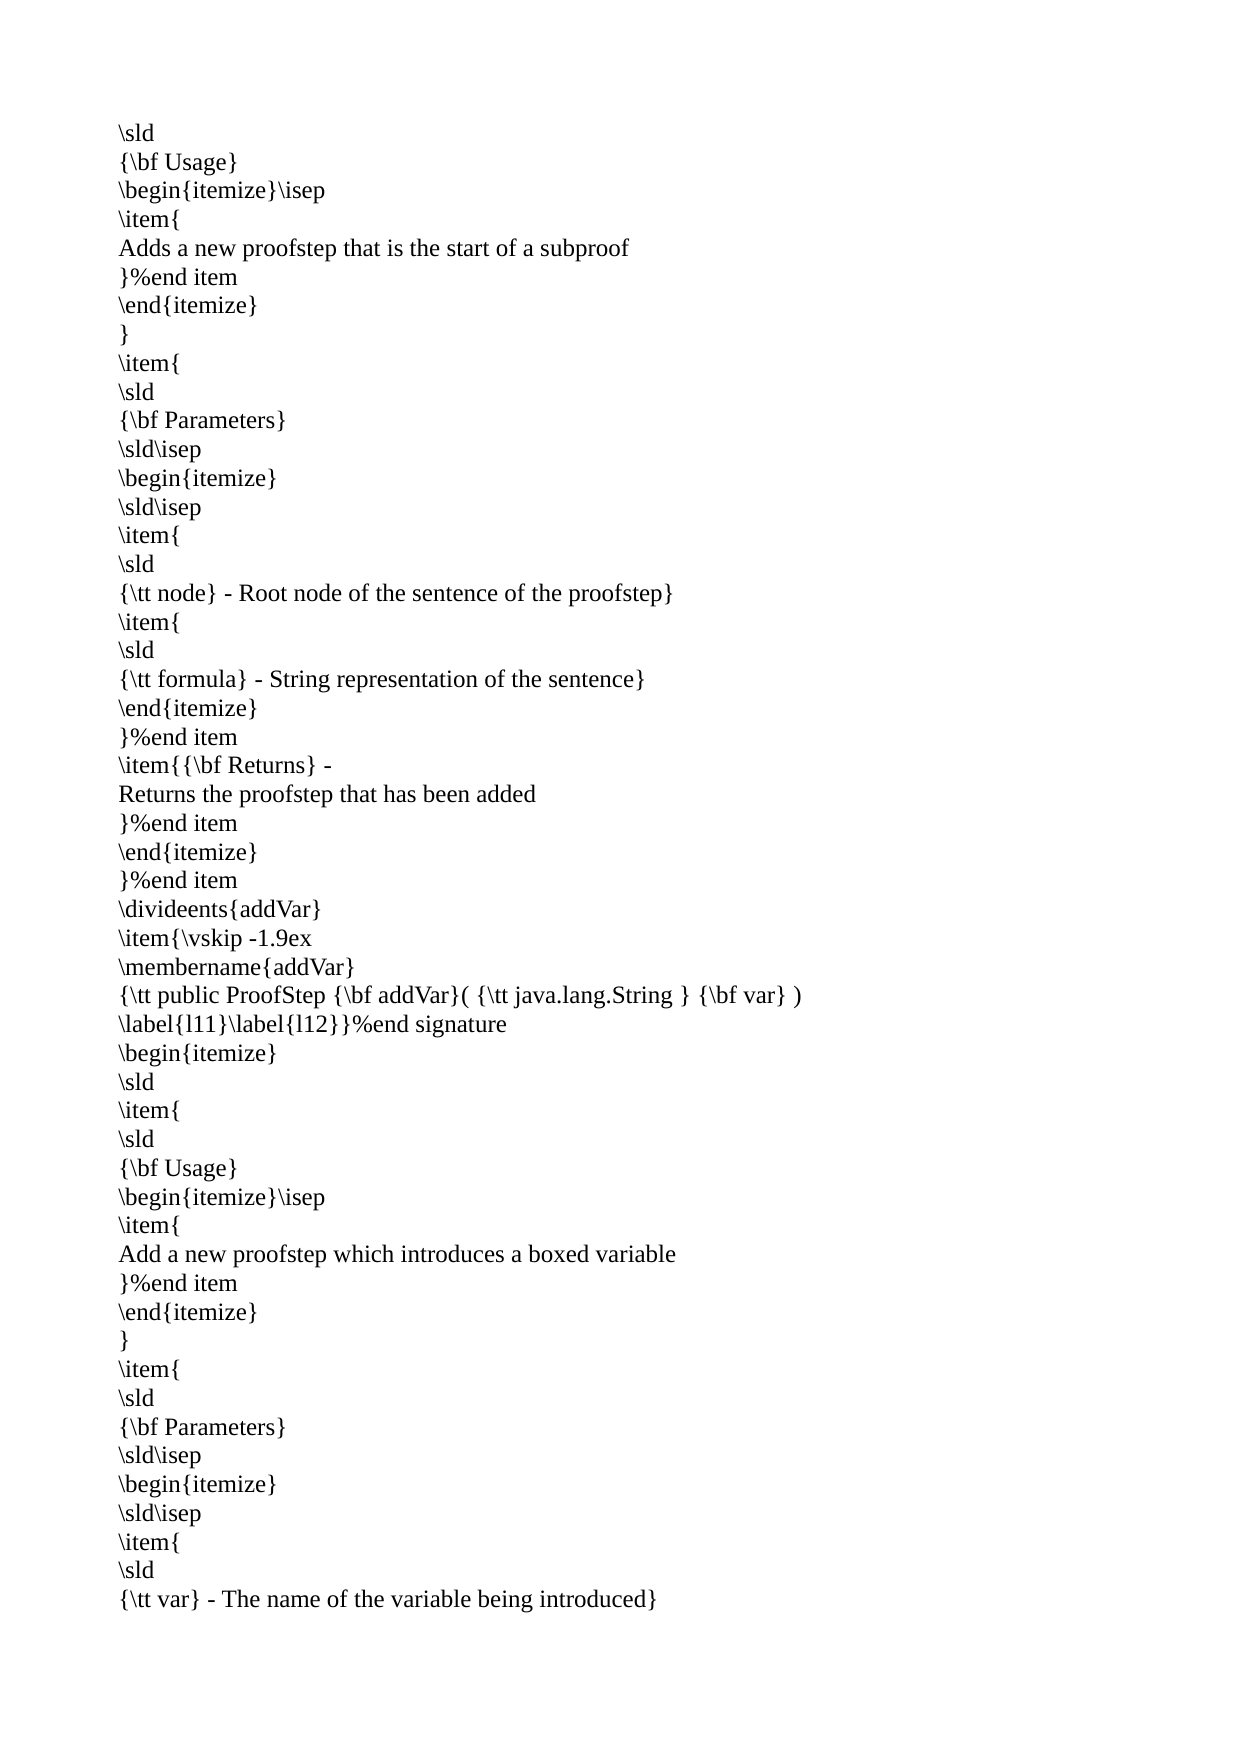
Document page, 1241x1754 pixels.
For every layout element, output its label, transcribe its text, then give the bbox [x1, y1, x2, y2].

text \end{itemize} [118, 837, 1122, 866]
text \sld\isep [118, 1441, 1122, 1469]
text \sld [118, 1383, 1122, 1412]
text \end{itemize} [118, 1297, 1122, 1326]
text {\tt formula} - String representation of the sentence} [118, 664, 1122, 693]
text } [118, 319, 1122, 348]
text {\tt node} - Root node of the sentence of the proofstep} [118, 578, 1122, 607]
text \sld [118, 118, 1122, 147]
text \item{{\bf Returns} - [118, 751, 1122, 779]
text \sld [118, 549, 1122, 578]
text \item{ [118, 521, 1122, 549]
text }%end item [118, 1268, 1122, 1297]
text {\bf Parameters} [118, 406, 1122, 434]
text \begin{itemize} [118, 1038, 1122, 1067]
text \begin{itemize} [118, 463, 1122, 492]
text \divideents{addVar} [118, 894, 1122, 923]
text {\tt public ProofStep {\bf addVar}( {\tt java.lang.String } {\bf var} ) [118, 981, 1122, 1009]
text \sld [118, 377, 1122, 406]
text Returns the proofstep that has been added [118, 779, 1122, 808]
text \item{ [118, 1096, 1122, 1124]
text \begin{itemize}\isep [118, 176, 1122, 204]
text Adds a new proofstep that is the start of a subproof [118, 233, 1122, 262]
text \sld\isep [118, 1498, 1122, 1527]
text Add a new proofstep which introduces a boxed variable [118, 1239, 1122, 1268]
text \end{itemize} [118, 291, 1122, 319]
text }%end item [118, 262, 1122, 291]
text \sld [118, 636, 1122, 664]
text \end{itemize} [118, 693, 1122, 722]
text \begin{itemize}\isep [118, 1182, 1122, 1211]
text \item{ [118, 607, 1122, 636]
text \item{ [118, 204, 1122, 233]
text {\tt var} - The name of the variable being introduced} [118, 1584, 1122, 1613]
text }%end item [118, 866, 1122, 894]
text \item{ [118, 1354, 1122, 1383]
text \item{ [118, 348, 1122, 377]
text \membername{addVar} [118, 952, 1122, 981]
text \sld [118, 1067, 1122, 1096]
text \item{ [118, 1211, 1122, 1239]
text \sld\isep [118, 434, 1122, 463]
text \item{\vskip -1.9ex [118, 923, 1122, 952]
text \label{l11}\label{l12}}%end signature [118, 1009, 1122, 1038]
text }%end item [118, 808, 1122, 837]
text \sld [118, 1556, 1122, 1584]
text \item{ [118, 1527, 1122, 1556]
text \begin{itemize} [118, 1469, 1122, 1498]
text {\bf Parameters} [118, 1412, 1122, 1441]
text }%end item [118, 722, 1122, 751]
text \sld [118, 1124, 1122, 1153]
text } [118, 1326, 1122, 1354]
text {\bf Usage} [118, 1153, 1122, 1182]
text \sld\isep [118, 492, 1122, 521]
text {\bf Usage} [118, 147, 1122, 176]
